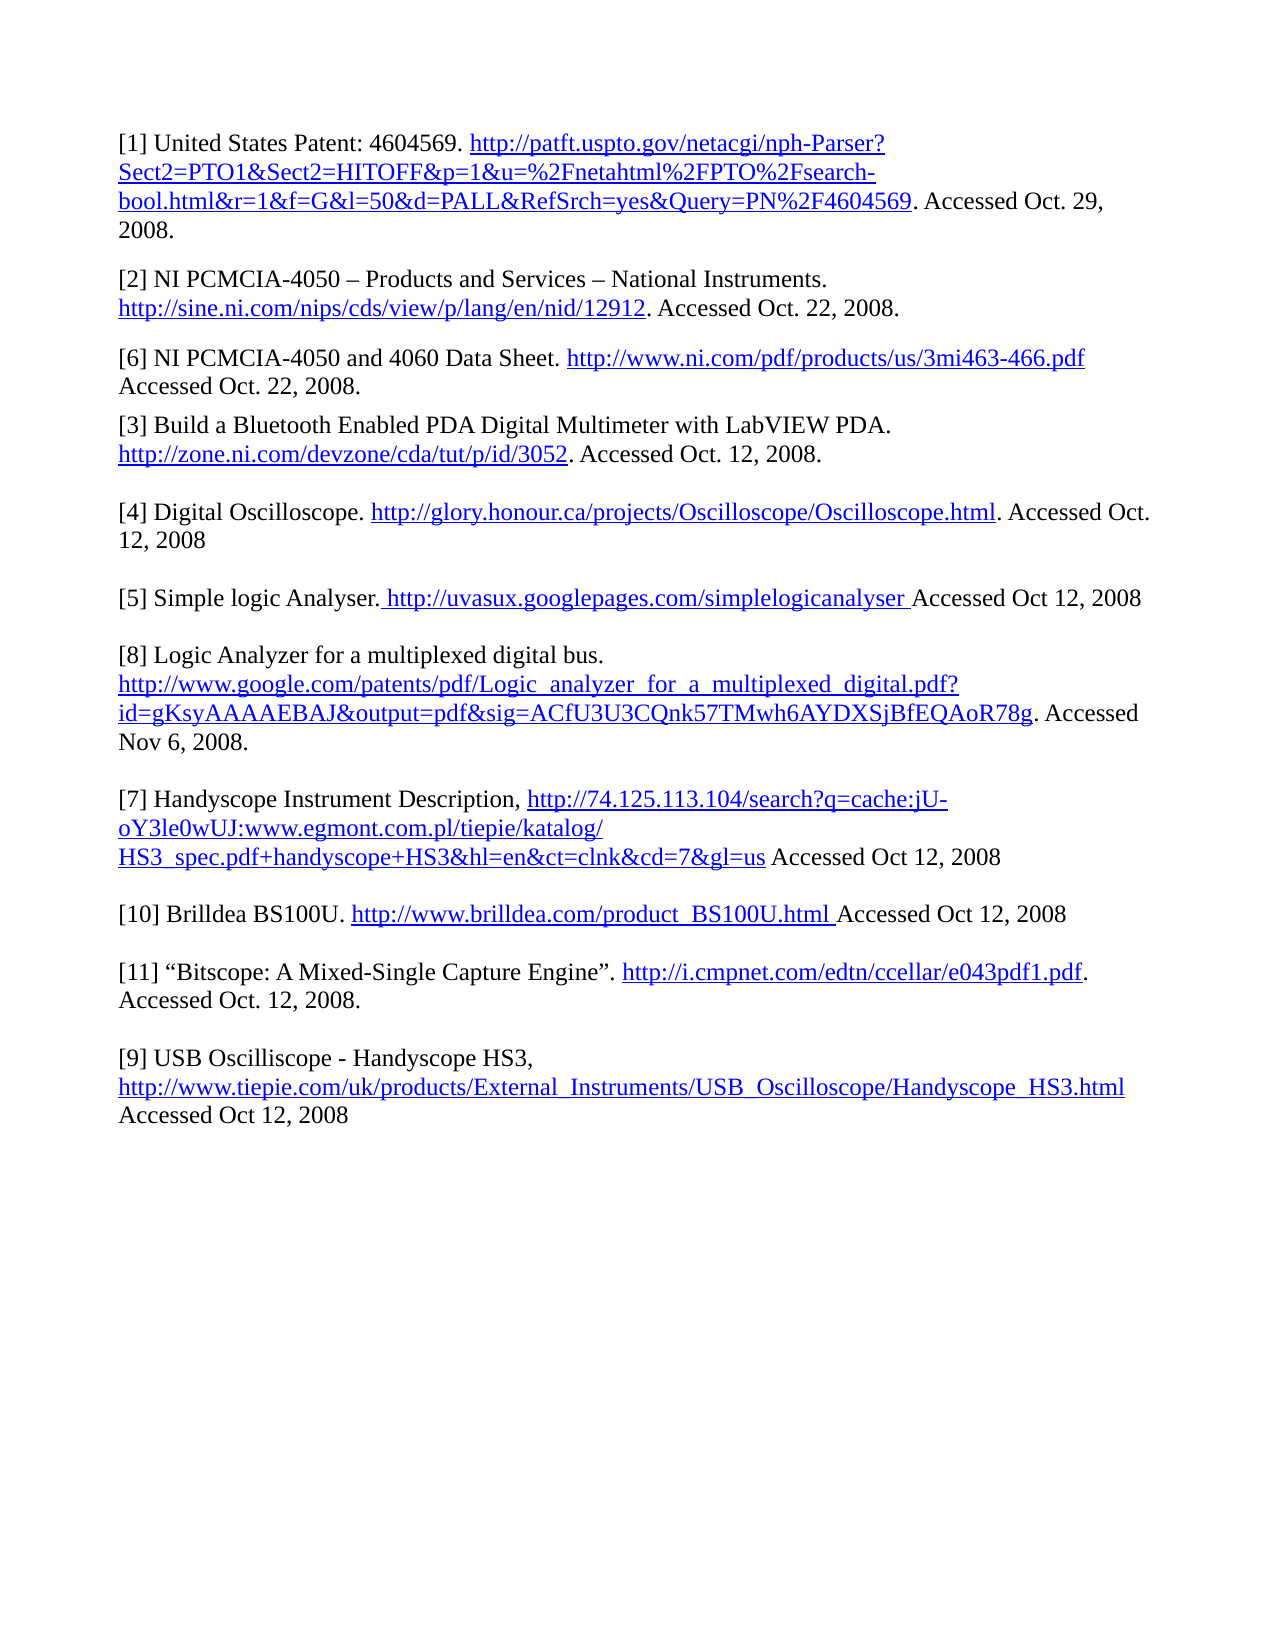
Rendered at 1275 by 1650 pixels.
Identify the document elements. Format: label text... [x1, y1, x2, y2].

text [6] NI PCMCIA-4050 and 4060 Data Sheet. http://www.ni.com/pdf/products/us/3mi463-466.pdf Accessed Oct. 22, 2008. [118, 343, 1157, 400]
text [4] Digital Oscilloscope. http://glory.honour.ca/projects/Oscilloscope/Oscilloscope.html. Accessed Oct. 12, 2008 [118, 497, 1157, 583]
text [10] Brilldea BS100U. http://www.brilldea.com/product_BS100U.html Accessed Oct 12, 2008 [118, 899, 1157, 928]
text [7] Handyscope Instrument Description, http://74.125.113.104/search?q=cache:jU-oY3le0wUJ:www.egmont.com.pl/tiepie/katalog/HS3_spec.pdf+handyscope+HS3&hl=en&ct=clnk&cd=7&gl=us Accessed Oct 12, 2008 [118, 784, 1157, 871]
text [5] Simple logic Analyser. http://uvasux.googlepages.com/simplelogicanalyser Accessed Oct 12, 2008 [118, 583, 1157, 612]
text [3] Build a Bluetooth Enabled PDA Digital Multimeter with LabVIEW PDA. http://zone.ni.com/devzone/cda/tut/p/id/3052. Accessed Oct. 12, 2008. [118, 411, 1157, 468]
text [9] USB Oscilliscope - Handyscope HS3, http://www.tiepie.com/uk/products/External_Instruments/USB_Oscilloscope/Handyscope_HS3.html Accessed Oct 12, 2008 [118, 1043, 1157, 1129]
text [1] United States Patent: 4604569. http://patft.uspto.gov/netacgi/nph-Parser?Sect2=PTO1&Sect2=HITOFF&p=1&u=%2Fnetahtml%2FPTO%2Fsearch-bool.html&r=1&f=G&l=50&d=PALL&RefSrch=yes&Query=PN%2F4604569. Accessed Oct. 29, 2008. [118, 128, 1157, 243]
text [11] “Bitscope: A Mixed-Single Capture Engine”. http://i.cmpnet.com/edtn/ccellar/e043pdf1.pdf. Accessed Oct. 12, 2008. [118, 957, 1157, 1014]
text [8] Logic Analyzer for a multiplexed digital bus. http://www.google.com/patents/pdf/Logic_analyzer_for_a_multiplexed_digital.pdf?id=gKsyAAAAEBAJ&output=pdf&sig=ACfU3U3CQnk57TMwh6AYDXSjBfEQAoR78g. Accessed Nov 6, 2008. [118, 641, 1157, 756]
text [2] NI PCMCIA-4050 – Products and Services – National Instruments. http://sine.ni.com/nips/cds/view/p/lang/en/nid/12912. Accessed Oct. 22, 2008. [118, 264, 1157, 322]
